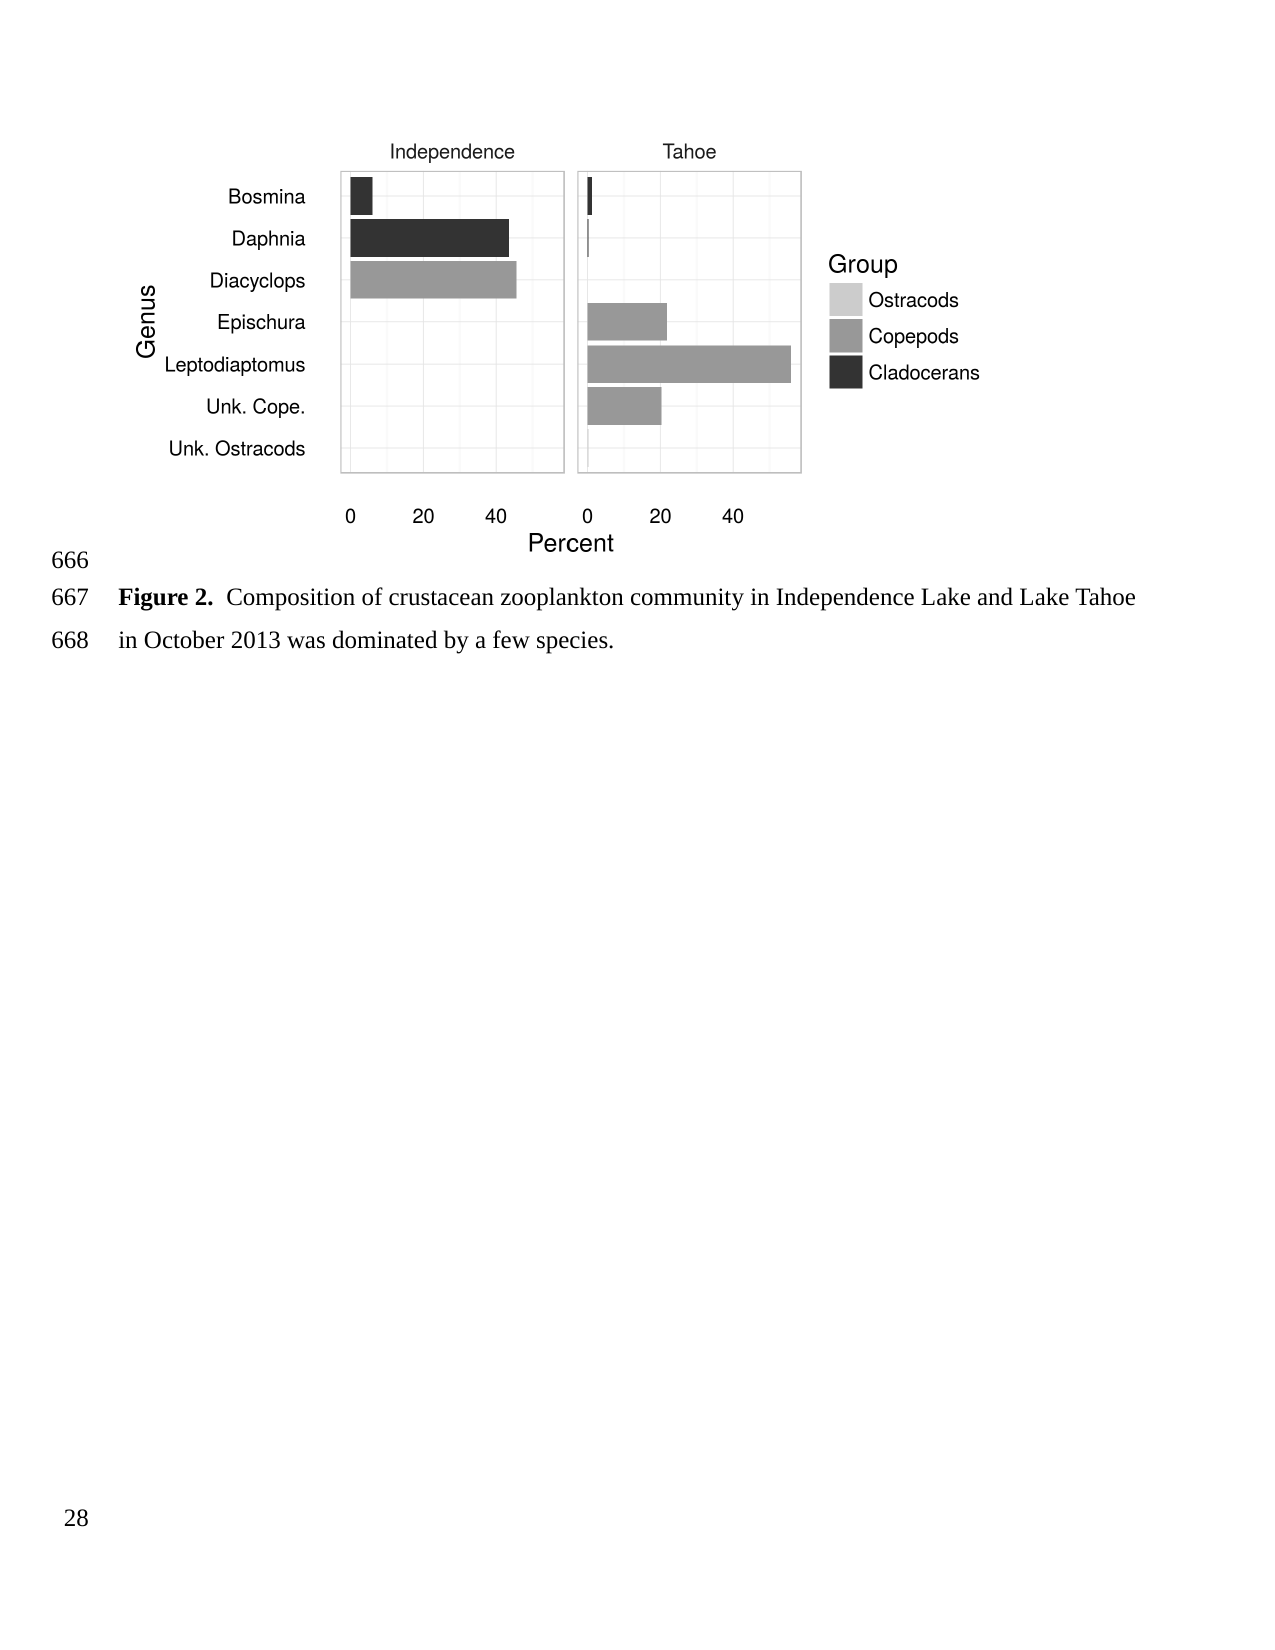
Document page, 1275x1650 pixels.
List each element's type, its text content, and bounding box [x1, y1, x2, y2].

picture [118, 118, 1019, 569]
text Figure 2. Composition of crustacean zooplankton community in Independence Lake and Lake Tahoe in October 2013 was dominated by a few species. [118, 582, 1157, 654]
